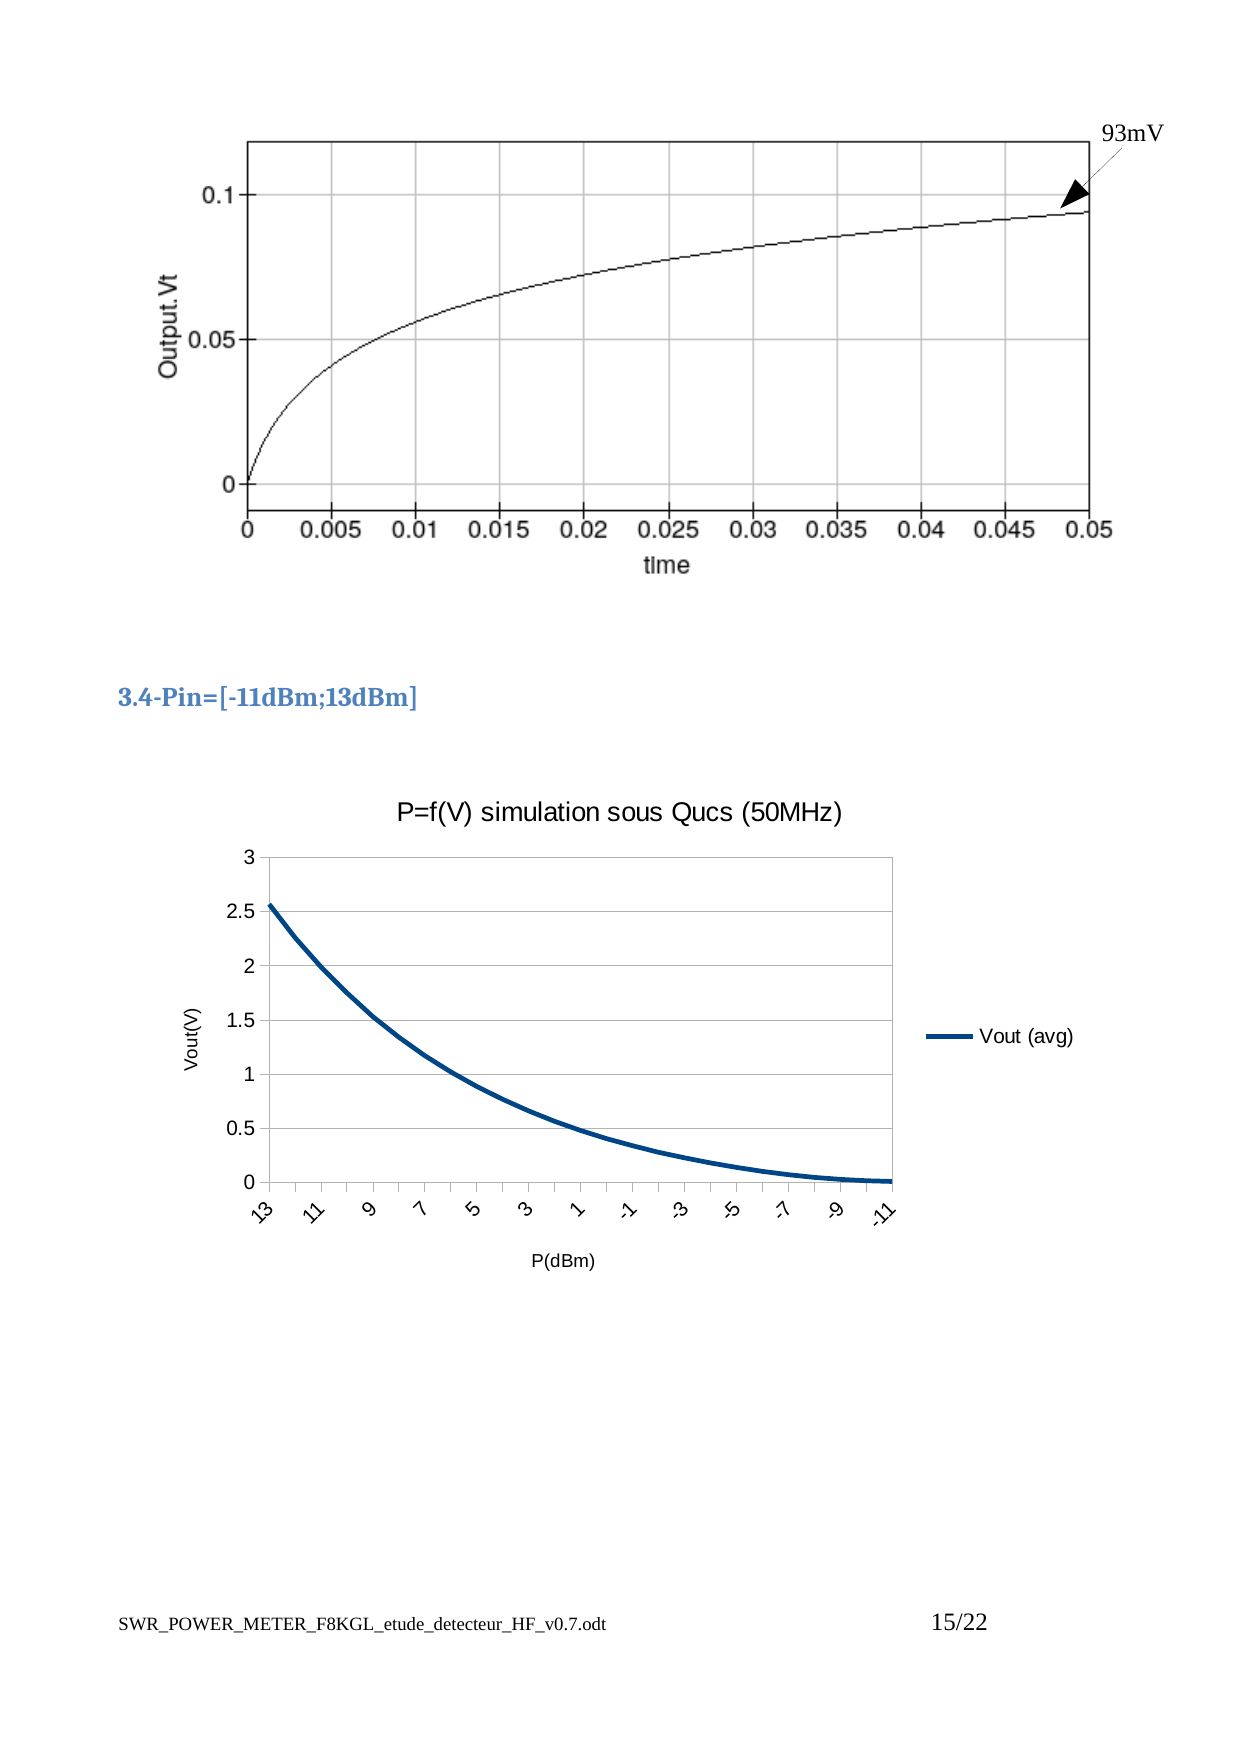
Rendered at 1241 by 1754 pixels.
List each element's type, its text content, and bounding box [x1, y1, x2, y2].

picture [118, 118, 1123, 633]
subtitle 3.4-Pin=[-11dBm;13dBm] [118, 682, 1122, 713]
